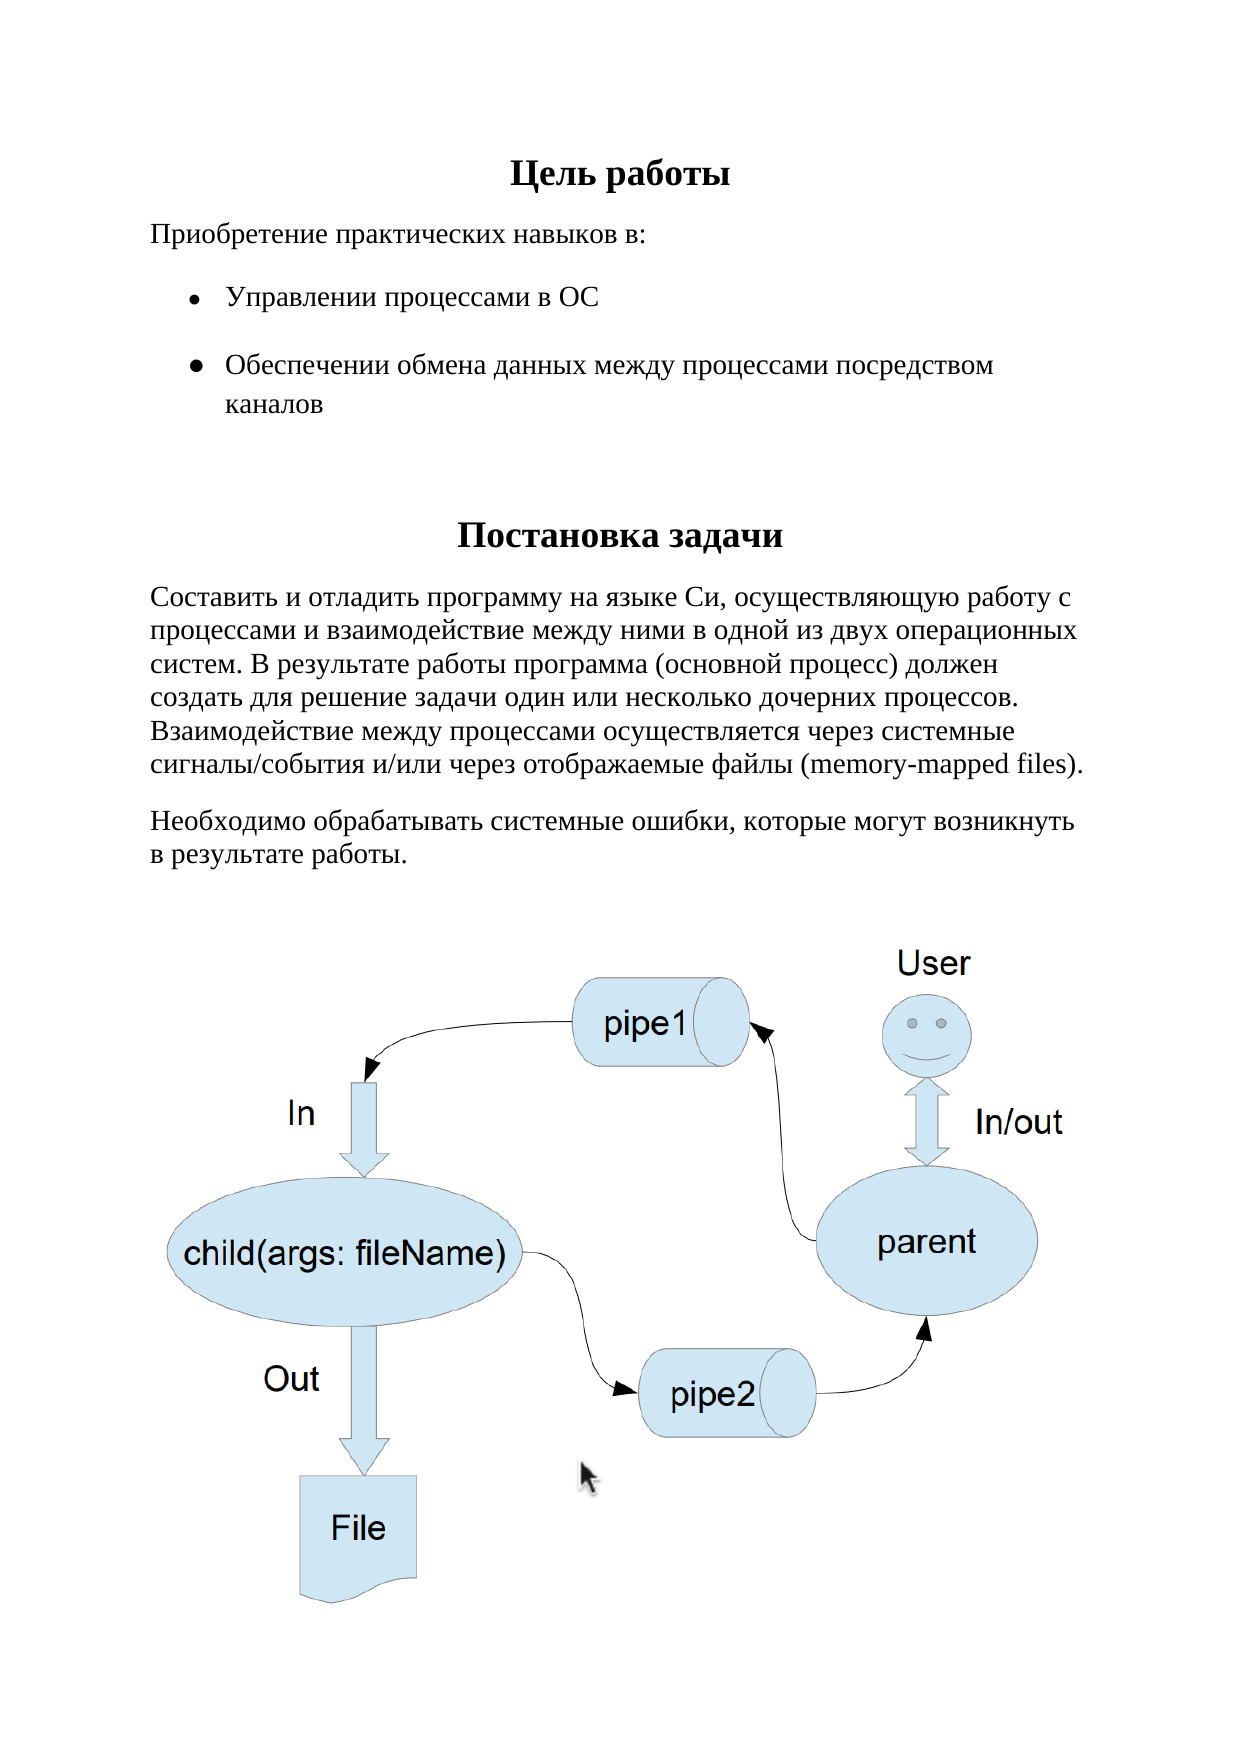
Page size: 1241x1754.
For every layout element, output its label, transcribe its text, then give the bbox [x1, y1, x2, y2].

list Обеспечении обмена данных между процессами посредством каналов [187, 347, 1090, 458]
text Приобретение практических навыков в: [150, 216, 1090, 249]
text Составить и отладить программу на языке Си, осуществляющую работу с процессами и взаимодействие между ними в одной из двух операционных систем. В результате работы программа (основной процесс) должен создать для решение задачи один или несколько дочерних процессов. Взаимодействие между процессами осуществляется через системные сигналы/события и/или через отображаемые файлы (memory-mapped files). [150, 579, 1090, 780]
list Управлении процессами в ОС [187, 279, 1090, 343]
subtitle Цель работы [150, 150, 1090, 193]
subtitle Постановка задачи [150, 513, 1090, 556]
text Необходимо обрабатывать системные ошибки, которые могут возникнуть в результате работы. [150, 803, 1090, 870]
picture [150, 930, 1091, 1608]
